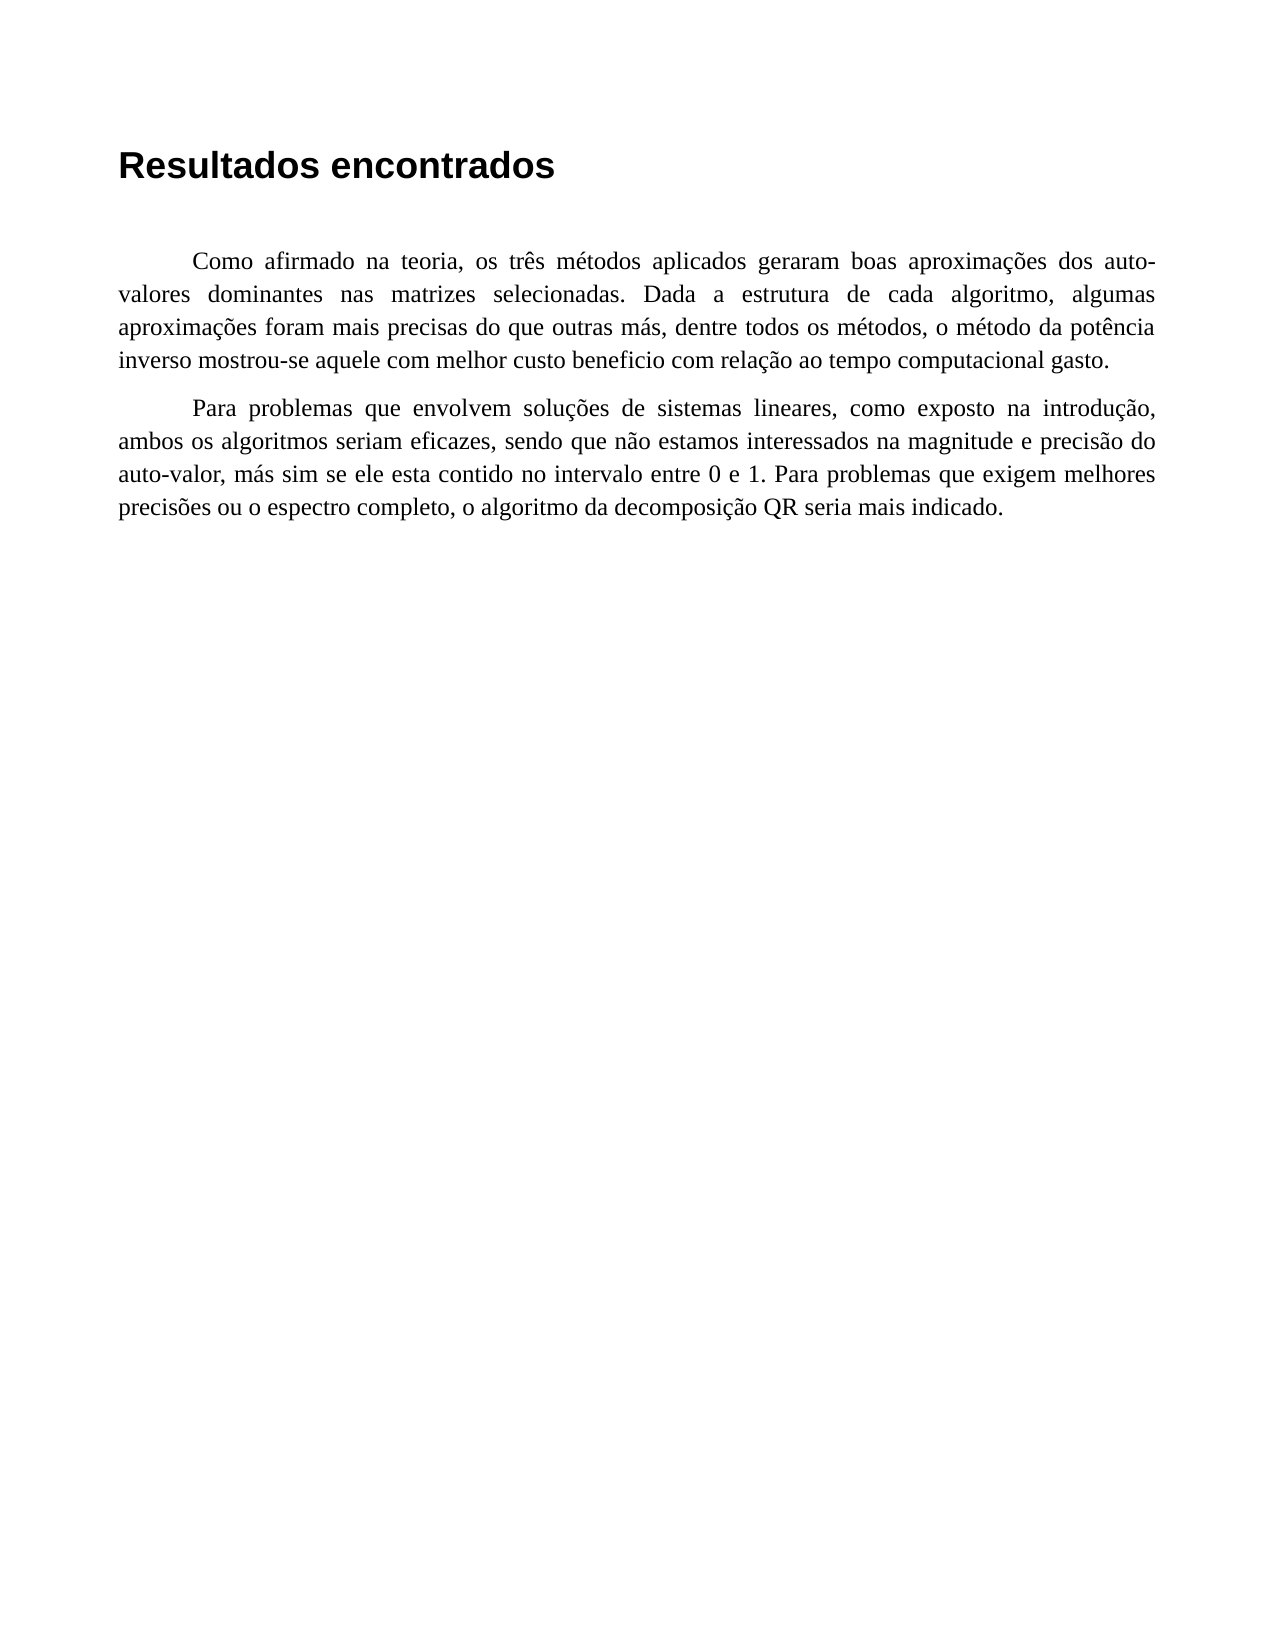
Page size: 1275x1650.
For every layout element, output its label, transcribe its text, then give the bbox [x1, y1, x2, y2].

subtitle Resultados encontrados [118, 143, 1157, 186]
text Para problemas que envolvem soluções de sistemas lineares, como exposto na introdução, ambos os algoritmos seriam eficazes, sendo que não estamos interessados na magnitude e precisão do auto-valor, más sim se ele esta contido no intervalo entre 0 e 1. Para problemas que exigem melhores precisões ou o espectro completo, o algoritmo da decomposição QR seria mais indicado. [118, 393, 1157, 521]
text Como afirmado na teoria, os três métodos aplicados geraram boas aproximações dos auto-valores dominantes nas matrizes selecionadas. Dada a estrutura de cada algoritmo, algumas aproximações foram mais precisas do que outras más, dentre todos os métodos, o método da potência inverso mostrou-se aquele com melhor custo beneficio com relação ao tempo computacional gasto. [118, 246, 1157, 374]
